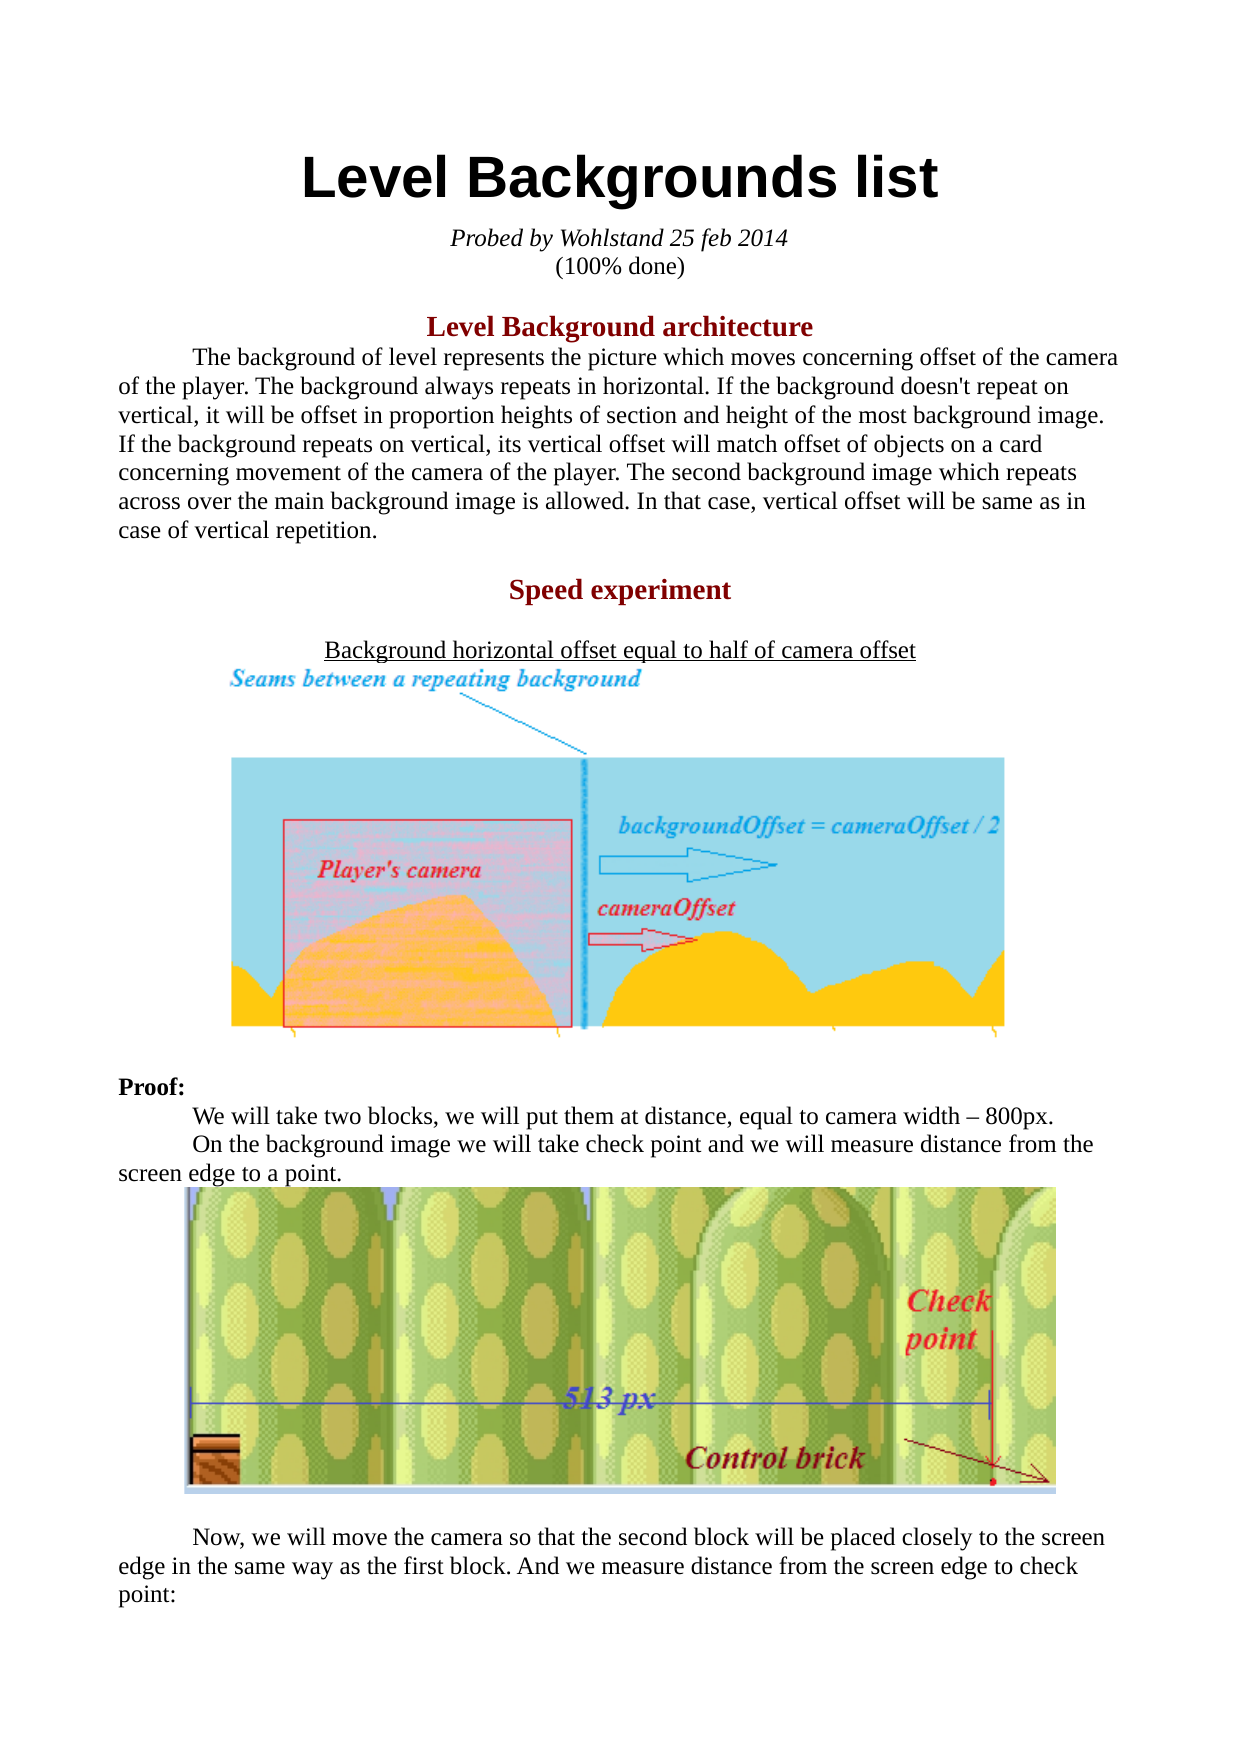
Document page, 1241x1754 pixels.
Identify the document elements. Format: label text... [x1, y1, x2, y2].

text We will take two blocks, we will put them at distance, equal to camera width – 800px. [118, 1101, 1122, 1129]
picture [184, 1187, 1056, 1494]
text The background of level represents the picture which moves concerning offset of the camera of the player. The background always repeats in horizontal. If the background doesn't repeat on vertical, it will be offset in proportion heights of section and height of the most background image. If the background repeats on vertical, its vertical offset will match offset of objects on a card concerning movement of the camera of the player. The second background image which repeats across over the main background image is allowed. In that case, vertical offset will be same as in case of vertical repetition. [118, 342, 1122, 544]
title Level Backgrounds list [118, 143, 1122, 210]
text Level Background architecture [118, 309, 1122, 342]
text Background horizontal offset equal to half of camera offset [118, 635, 1122, 663]
text Speed experiment [118, 572, 1122, 606]
text Proof: [118, 1072, 1122, 1101]
text On the background image we will take check point and we will measure distance from the screen edge to a point. [118, 1129, 1122, 1187]
text Now, we will move the camera so that the second block will be placed closely to the screen edge in the same way as the first block. And we measure distance from the screen edge to check point: [118, 1522, 1122, 1608]
text (100% done) [118, 251, 1122, 280]
text Probed by Wohlstand 25 feb 2014 [118, 223, 1122, 251]
